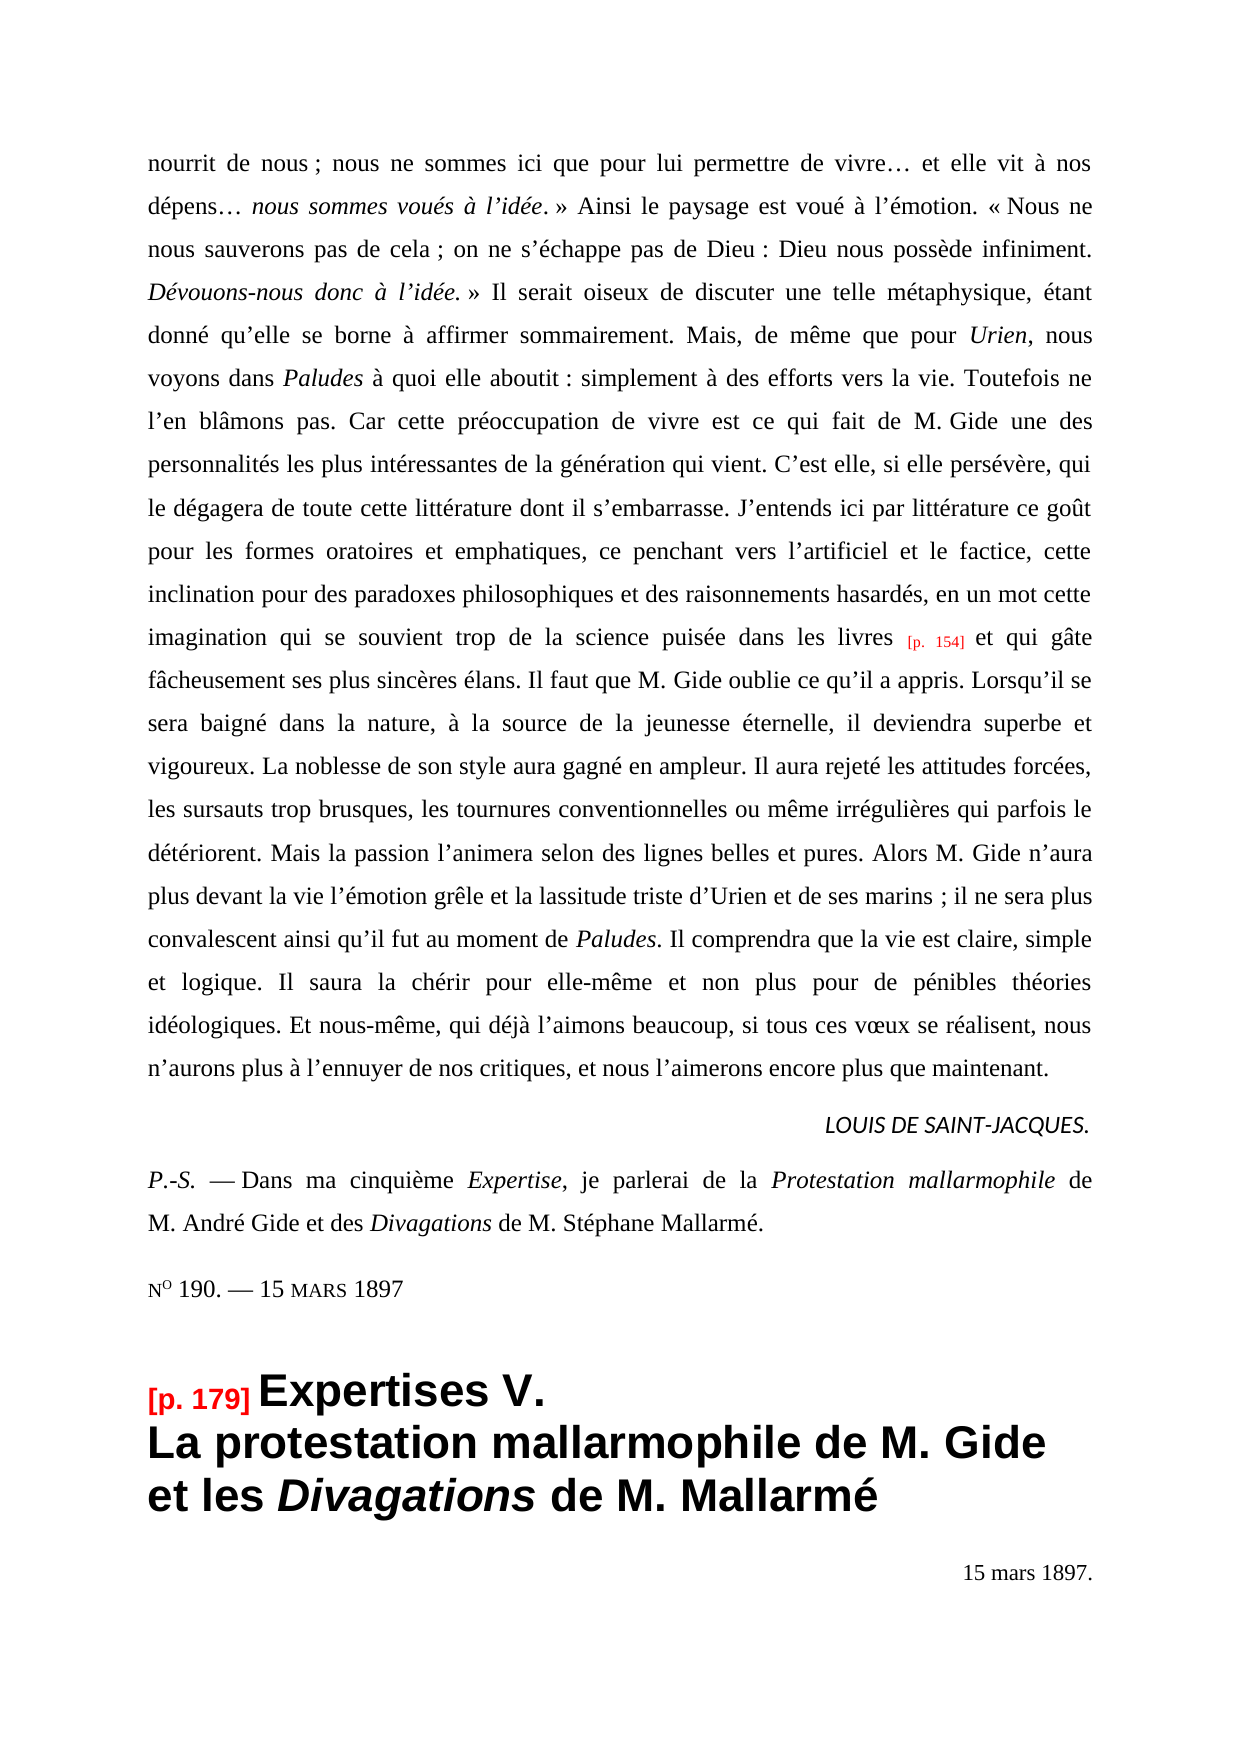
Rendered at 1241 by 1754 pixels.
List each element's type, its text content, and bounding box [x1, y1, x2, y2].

text nourrit de nous ; nous ne sommes ici que pour lui permettre de vivre… et elle vit à nos dépens… nous sommes voués à l’idée. » Ainsi le paysage est voué à l’émotion. « Nous ne nous sauverons pas de cela ; on ne s’échappe pas de Dieu : Dieu nous possède infiniment. Dévouons-nous donc à l’idée. » Il serait oiseux de discuter une telle métaphysique, étant donné qu’elle se borne à affirmer sommairement. Mais, de même que pour Urien, nous voyons dans Paludes à quoi elle aboutit : simplement à des efforts vers la vie. Toutefois ne l’en blâmons pas. Car cette préoccupation de vivre est ce qui fait de M. Gide une des personnalités les plus intéressantes de la génération qui vient. C’est elle, si elle persévère, qui le dégagera de toute cette littérature dont il s’embarrasse. J’entends ici par littérature ce goût pour les formes oratoires et emphatiques, ce penchant vers l’artificiel et le factice, cette inclination pour des paradoxes philosophiques et des raisonnements hasardés, en un mot cette imagination qui se souvient trop de la science puisée dans les livres [p. 154] et qui gâte fâcheusement ses plus sincères élans. Il faut que M. Gide oublie ce qu’il a appris. Lorsqu’il se sera baigné dans la nature, à la source de la jeunesse éternelle, il deviendra superbe et vigoureux. La noblesse de son style aura gagné en ampleur. Il aura rejeté les attitudes forcées, les sursauts trop brusques, les tournures conventionnelles ou même irrégulières qui parfois le détériorent. Mais la passion l’animera selon des lignes belles et pures. Alors M. Gide n’aura plus devant la vie l’émotion grêle et la lassitude triste d’Urien et de ses marins ; il ne sera plus convalescent ainsi qu’il fut au moment de Paludes. Il comprendra que la vie est claire, simple et logique. Il saura la chérir pour elle-même et non plus pour de pénibles théories idéologiques. Et nous-même, qui déjà l’aimons beaucoup, si tous ces vœux se réalisent, nous n’aurons plus à l’ennuyer de nos critiques, et nous l’aimerons encore plus que maintenant. [148, 148, 1093, 1082]
text P.-S. — Dans ma cinquième Expertise, je parlerai de la Protestation mallarmophile de M. André Gide et des Divagations de M. Stéphane Mallarmé. [148, 1165, 1093, 1237]
text 15 mars 1897. [148, 1559, 1093, 1585]
subtitle [p. 179] Expertises V. La protestation mallarmophile de M. Gide et les Divagations de M. Mallarmé [148, 1363, 1093, 1521]
text LOUIS DE SAINT-JACQUES. [148, 1109, 1093, 1139]
text no 190. — 15 mars 1897 [148, 1274, 1093, 1303]
